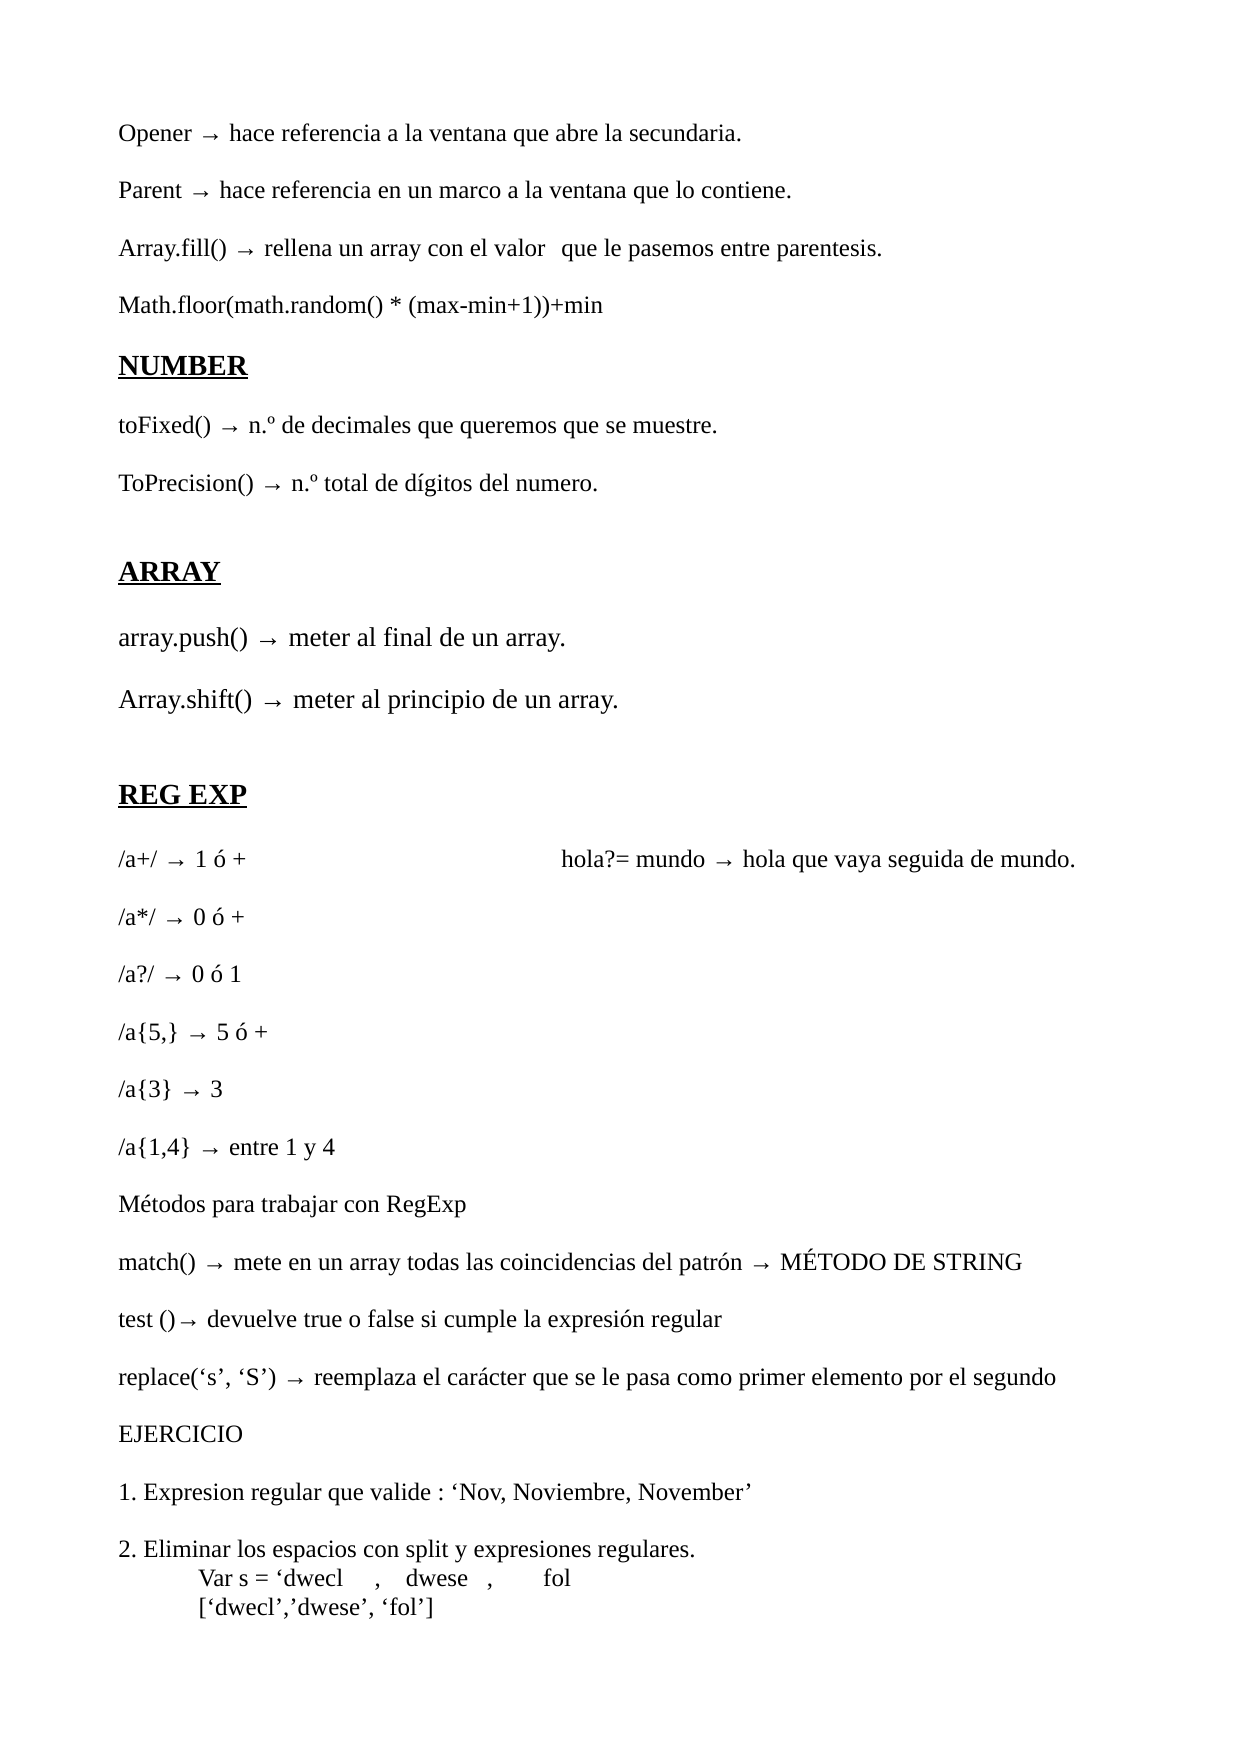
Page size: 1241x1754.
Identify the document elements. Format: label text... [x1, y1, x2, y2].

text /a?/ → 0 ó 1 [118, 959, 1122, 988]
text array.push() → meter al final de un array. [118, 621, 1122, 652]
text ARRAY [118, 554, 1122, 588]
text NUMBER [118, 348, 1122, 382]
text Array.shift() → meter al principio de un array. [118, 683, 1122, 715]
text Opener → hace referencia a la ventana que abre la secundaria. [118, 118, 1122, 147]
text Math.floor(math.random() * (max-min+1))+min [118, 291, 1122, 319]
text replace(‘s’, ‘S’) → reemplaza el carácter que se le pasa como primer elemento por el segundo [118, 1362, 1122, 1390]
text 1. Expresion regular que valide : ‘Nov, Noviembre, November’ [118, 1477, 1122, 1505]
text toFixed() → n.º de decimales que queremos que se muestre. [118, 410, 1122, 439]
text ToPrecision() → n.º total de dígitos del numero. [118, 468, 1122, 497]
text Var s = ‘dwecl , dwese , fol [118, 1563, 1122, 1592]
text /a+/ → 1 ó + hola?= mundo → hola que vaya seguida de mundo. [118, 844, 1122, 873]
text test ()→ devuelve true o false si cumple la expresión regular [118, 1304, 1122, 1333]
text /a*/ → 0 ó + [118, 902, 1122, 930]
text /a{1,4} → entre 1 y 4 [118, 1132, 1122, 1160]
text [‘dwecl’,’dwese’, ‘fol’] [118, 1592, 1122, 1620]
text EJERCICIO [118, 1419, 1122, 1448]
text match() → mete en un array todas las coincidencias del patrón → MÉTODO DE STRING [118, 1247, 1122, 1275]
text 2. Eliminar los espacios con split y expresiones regulares. [118, 1534, 1122, 1563]
text Métodos para trabajar con RegExp [118, 1189, 1122, 1218]
text /a{5,} → 5 ó + [118, 1017, 1122, 1045]
text Array.fill() → rellena un array con el valor que le pasemos entre parentesis. [118, 233, 1122, 262]
text Parent → hace referencia en un marco a la ventana que lo contiene. [118, 176, 1122, 204]
text /a{3} → 3 [118, 1074, 1122, 1103]
text REG EXP [118, 777, 1122, 811]
